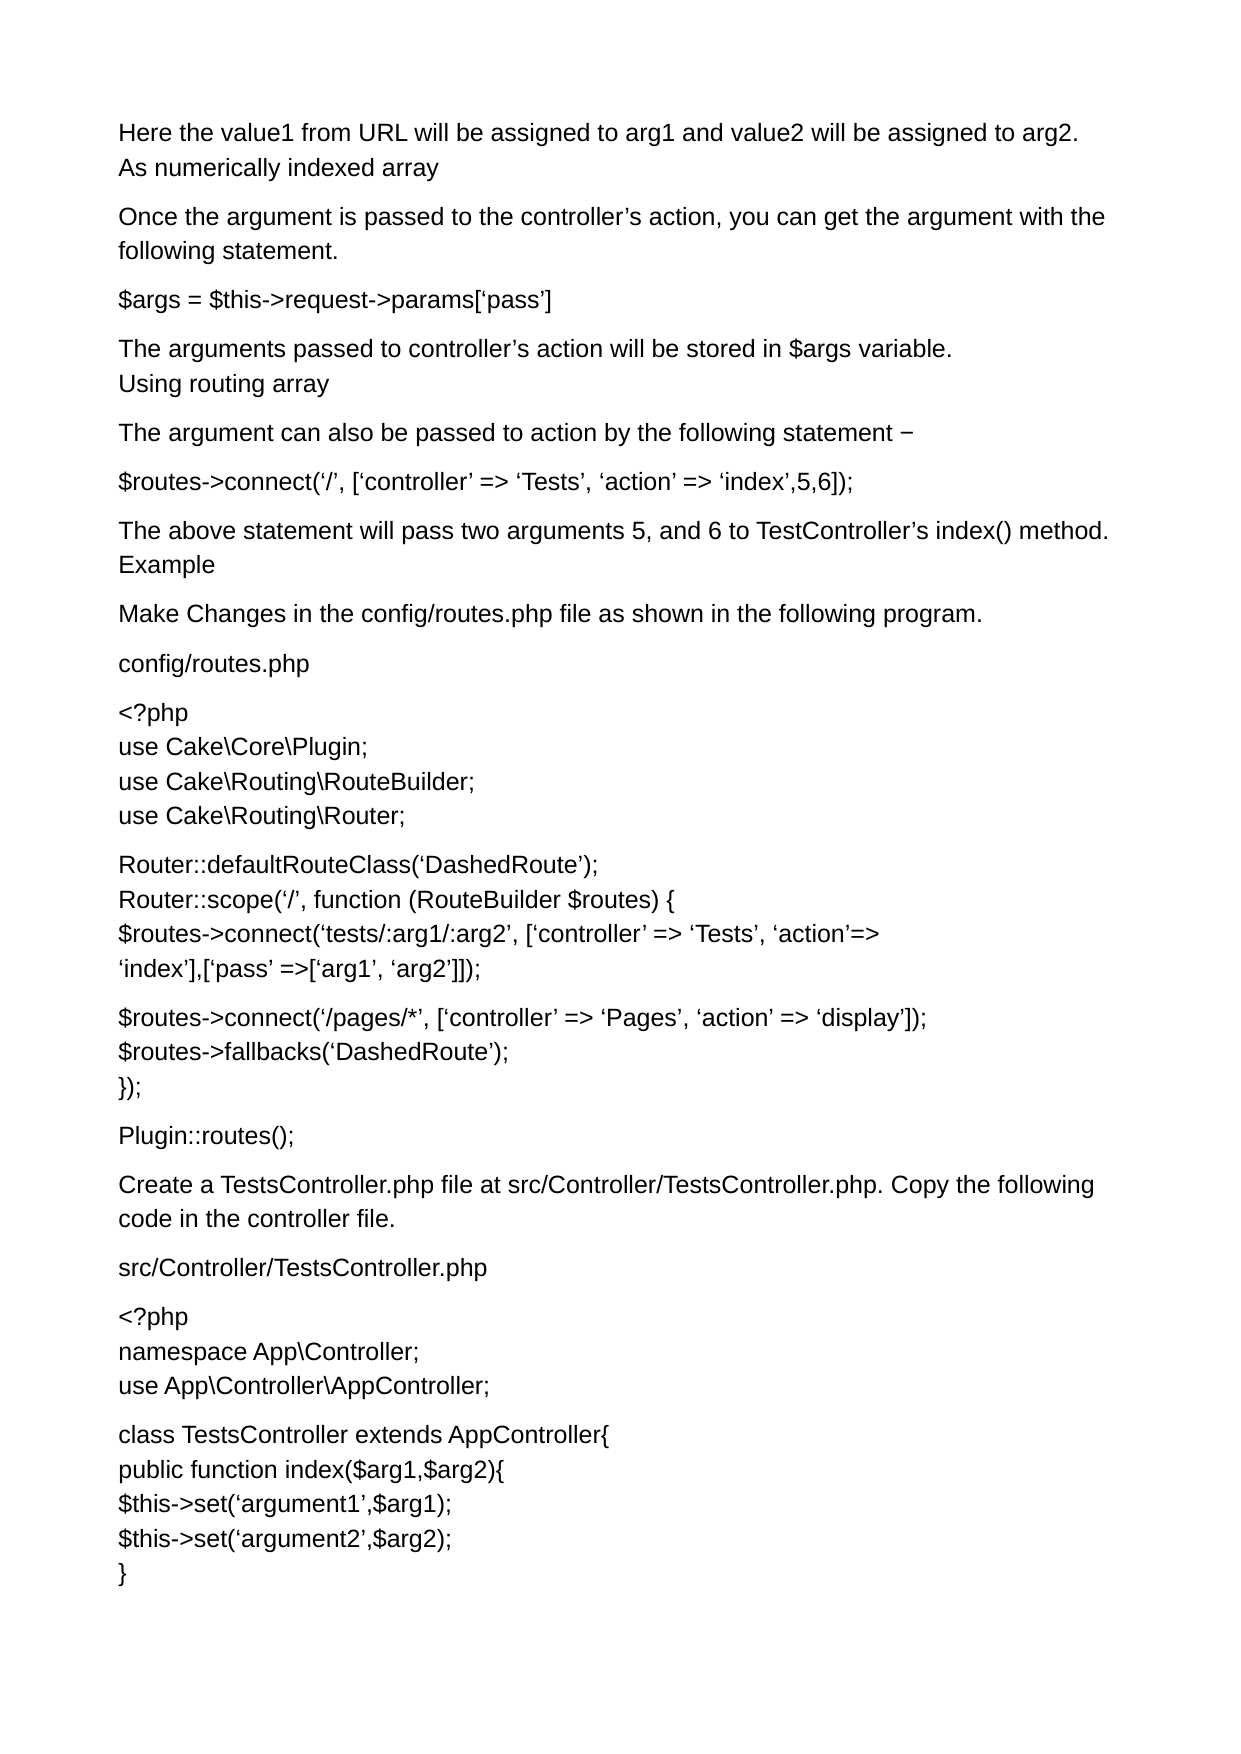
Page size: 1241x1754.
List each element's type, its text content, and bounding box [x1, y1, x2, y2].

text src/Controller/TestsController.php [118, 1253, 1122, 1282]
text Once the argument is passed to the controller’s action, you can get the argument with the following statement. [118, 202, 1122, 265]
text Plugin::routes(); [118, 1121, 1122, 1149]
text Router::defaultRouteClass(‘DashedRoute’); Router::scope(‘/’, function (RouteBuilder $routes) { $routes->connect(‘tests/:arg1/:arg2’, [‘controller’ => ‘Tests’, ‘action’=> ‘index’],[‘pass’ =>[‘arg1’, ‘arg2’]]); [118, 850, 1122, 982]
text config/routes.php [118, 648, 1122, 677]
text The arguments passed to controller’s action will be stored in $args variable. Using routing array [118, 334, 1122, 397]
text <?php use Cake\Core\Plugin; use Cake\Routing\RouteBuilder; use Cake\Routing\Router; [118, 698, 1122, 830]
text The argument can also be passed to action by the following statement − [118, 418, 1122, 447]
text class TestsController extends AppController{ public function index($arg1,$arg2){ $this->set(‘argument1’,$arg1); $this->set(‘argument2’,$arg2); } [118, 1420, 1122, 1587]
text <?php namespace App\Controller; use App\Controller\AppController; [118, 1302, 1122, 1400]
text Make Changes in the config/routes.php file as shown in the following program. [118, 599, 1122, 628]
text $routes->connect(‘/pages/*’, [‘controller’ => ‘Pages’, ‘action’ => ‘display’]); $routes->fallbacks(‘DashedRoute’); }); [118, 1003, 1122, 1100]
text Here the value1 from URL will be assigned to arg1 and value2 will be assigned to arg2. As numerically indexed array [118, 118, 1122, 181]
text $routes->connect(‘/’, [‘controller’ => ‘Tests’, ‘action’ => ‘index’,5,6]); [118, 467, 1122, 496]
text $args = $this->request->params[‘pass’] [118, 285, 1122, 314]
text Create a TestsController.php file at src/Controller/TestsController.php. Copy the following code in the controller file. [118, 1170, 1122, 1233]
text The above statement will pass two arguments 5, and 6 to TestController’s index() method. Example [118, 516, 1122, 579]
